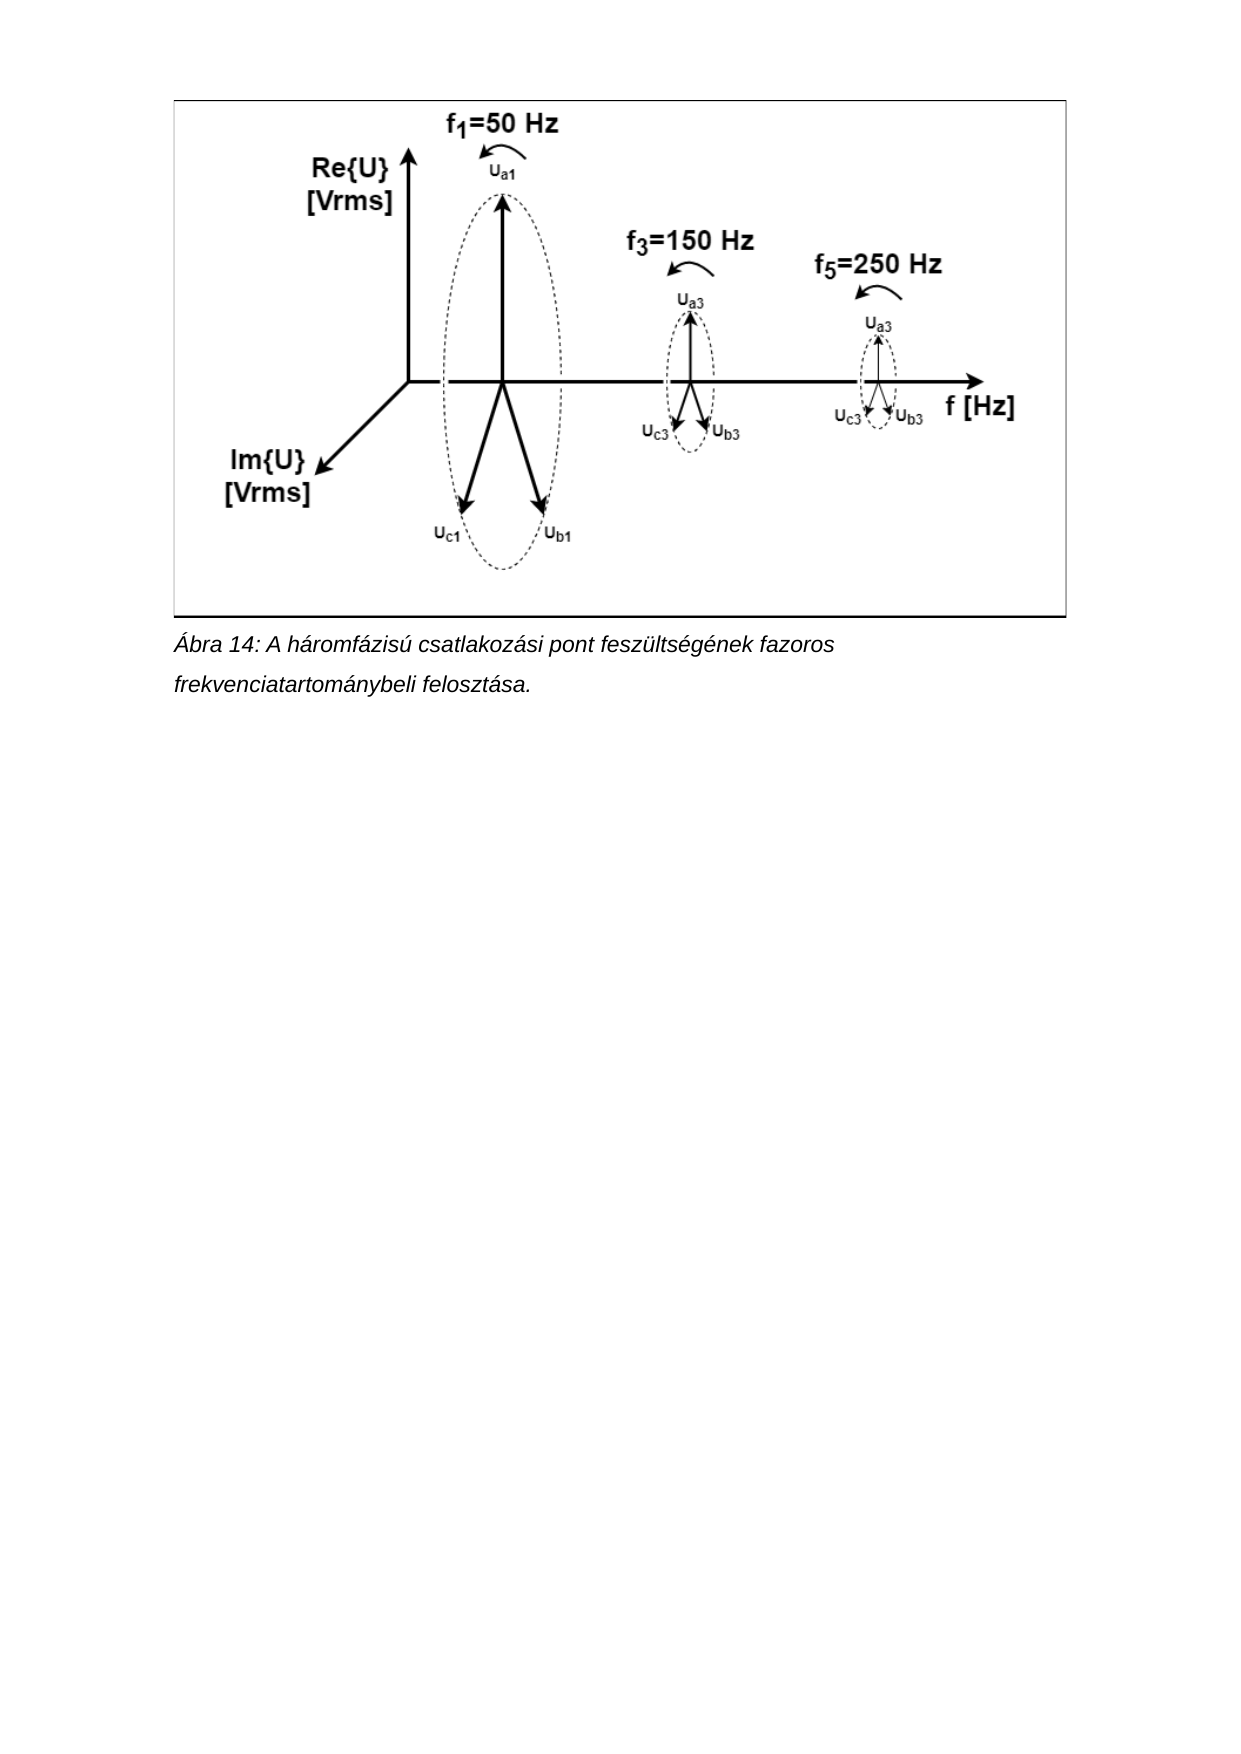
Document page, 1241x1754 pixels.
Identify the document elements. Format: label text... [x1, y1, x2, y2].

picture [173, 100, 1067, 618]
text Ábra 14: A háromfázisú csatlakozási pont feszültségének fazoros frekvenciatartománybeli felosztása. [174, 618, 1066, 697]
